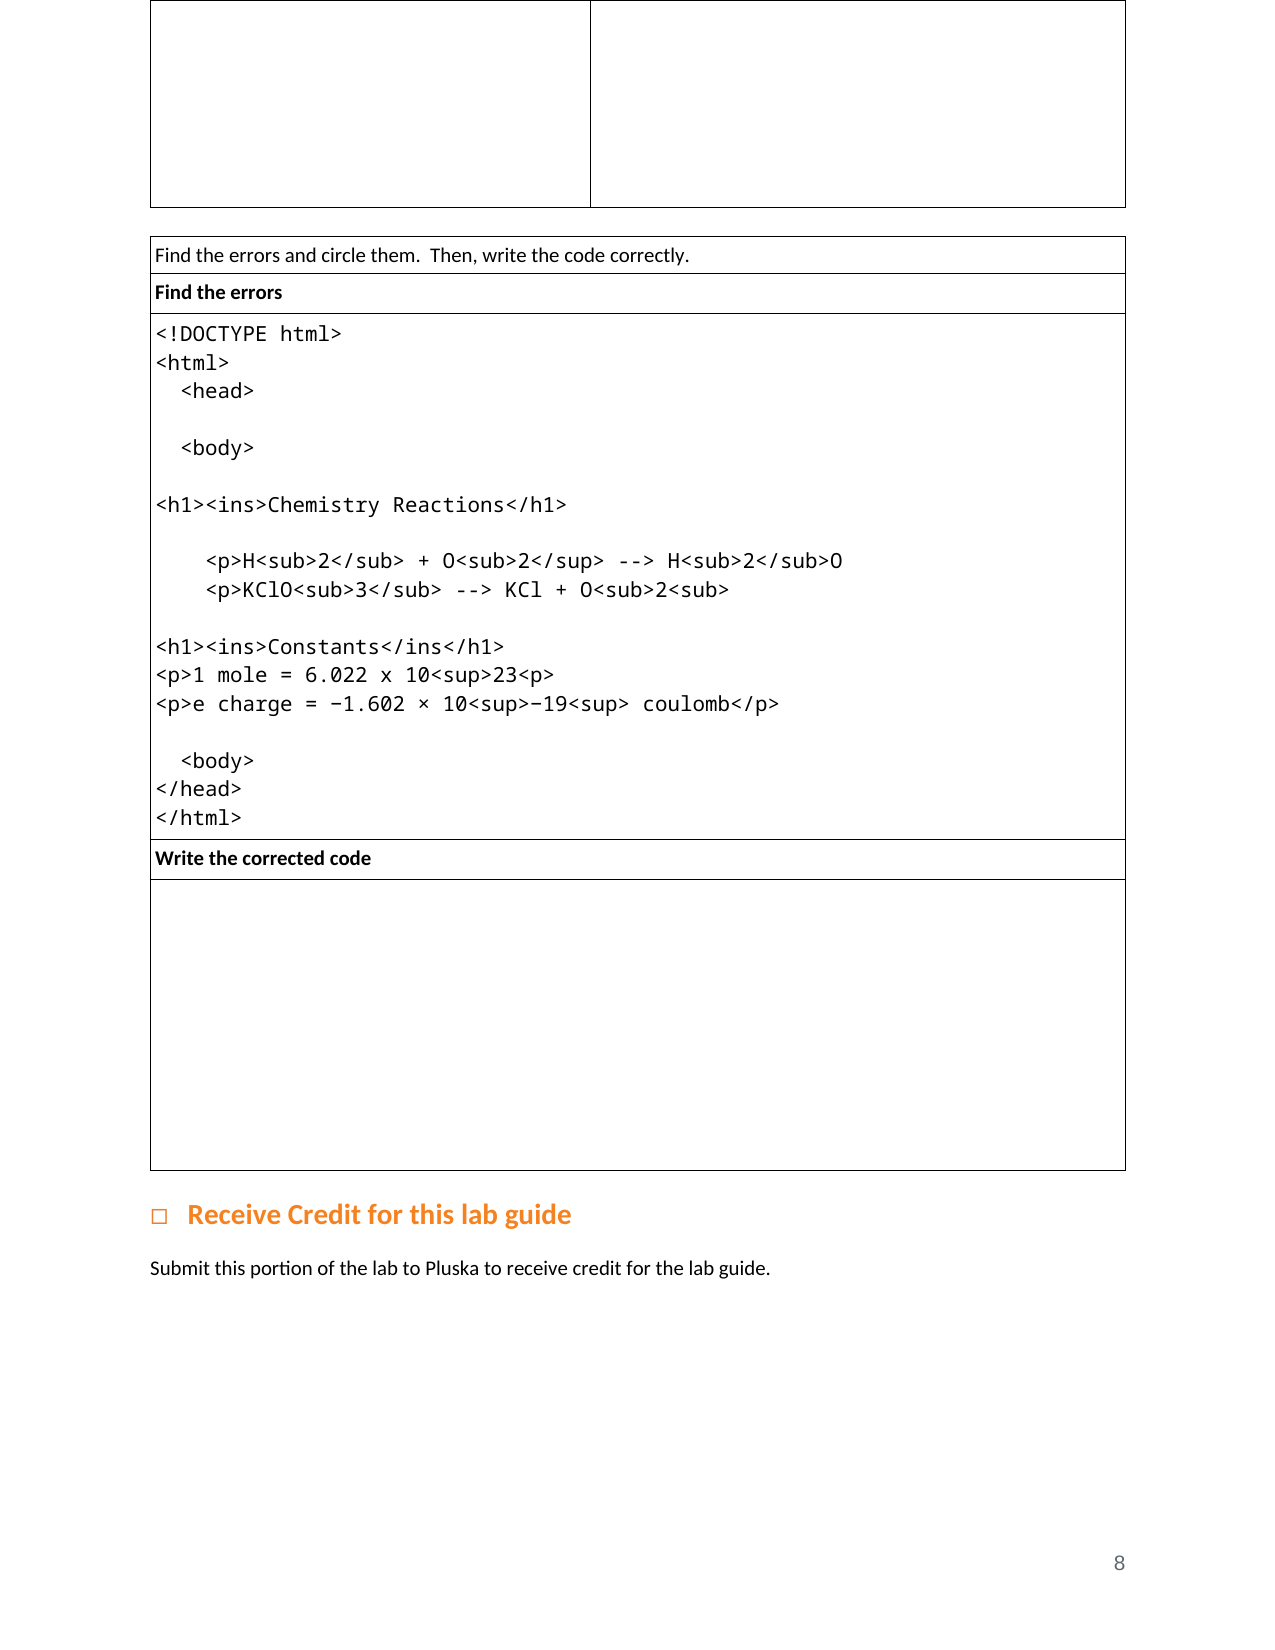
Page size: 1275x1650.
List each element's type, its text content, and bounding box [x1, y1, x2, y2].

table_cell Find the errors [151, 274, 1125, 313]
table_cell [151, 1, 590, 207]
table_header Find the errors and circle them. Then, write the code correctly. [151, 237, 1125, 273]
table_cell [151, 880, 1125, 1170]
list Receive Credit for this lab guide [150, 1196, 1125, 1232]
text Submit this portion of the lab to Pluska to receive credit for the lab guide. [150, 1256, 1125, 1281]
table_cell <!DOCTYPE html> <html> <head> <body> <h1><ins>Chemistry Reactions</h1> <p>H<sub>2</sub> + O<sub>2</sup> --> H<sub>2</sub>O <p>KClO<sub>3</sub> --> KCl + O<sub>2<sub> <h1><ins>Constants</ins</h1> <p>1 mole = 6.022 x 10<sup>23<p> <p>e charge = −1.602 × 10<sup>−19<sup> coulomb</p> <body> </head> </html> [151, 314, 1125, 839]
table_cell [591, 1, 1125, 207]
table_cell Write the corrected code [151, 840, 1125, 879]
